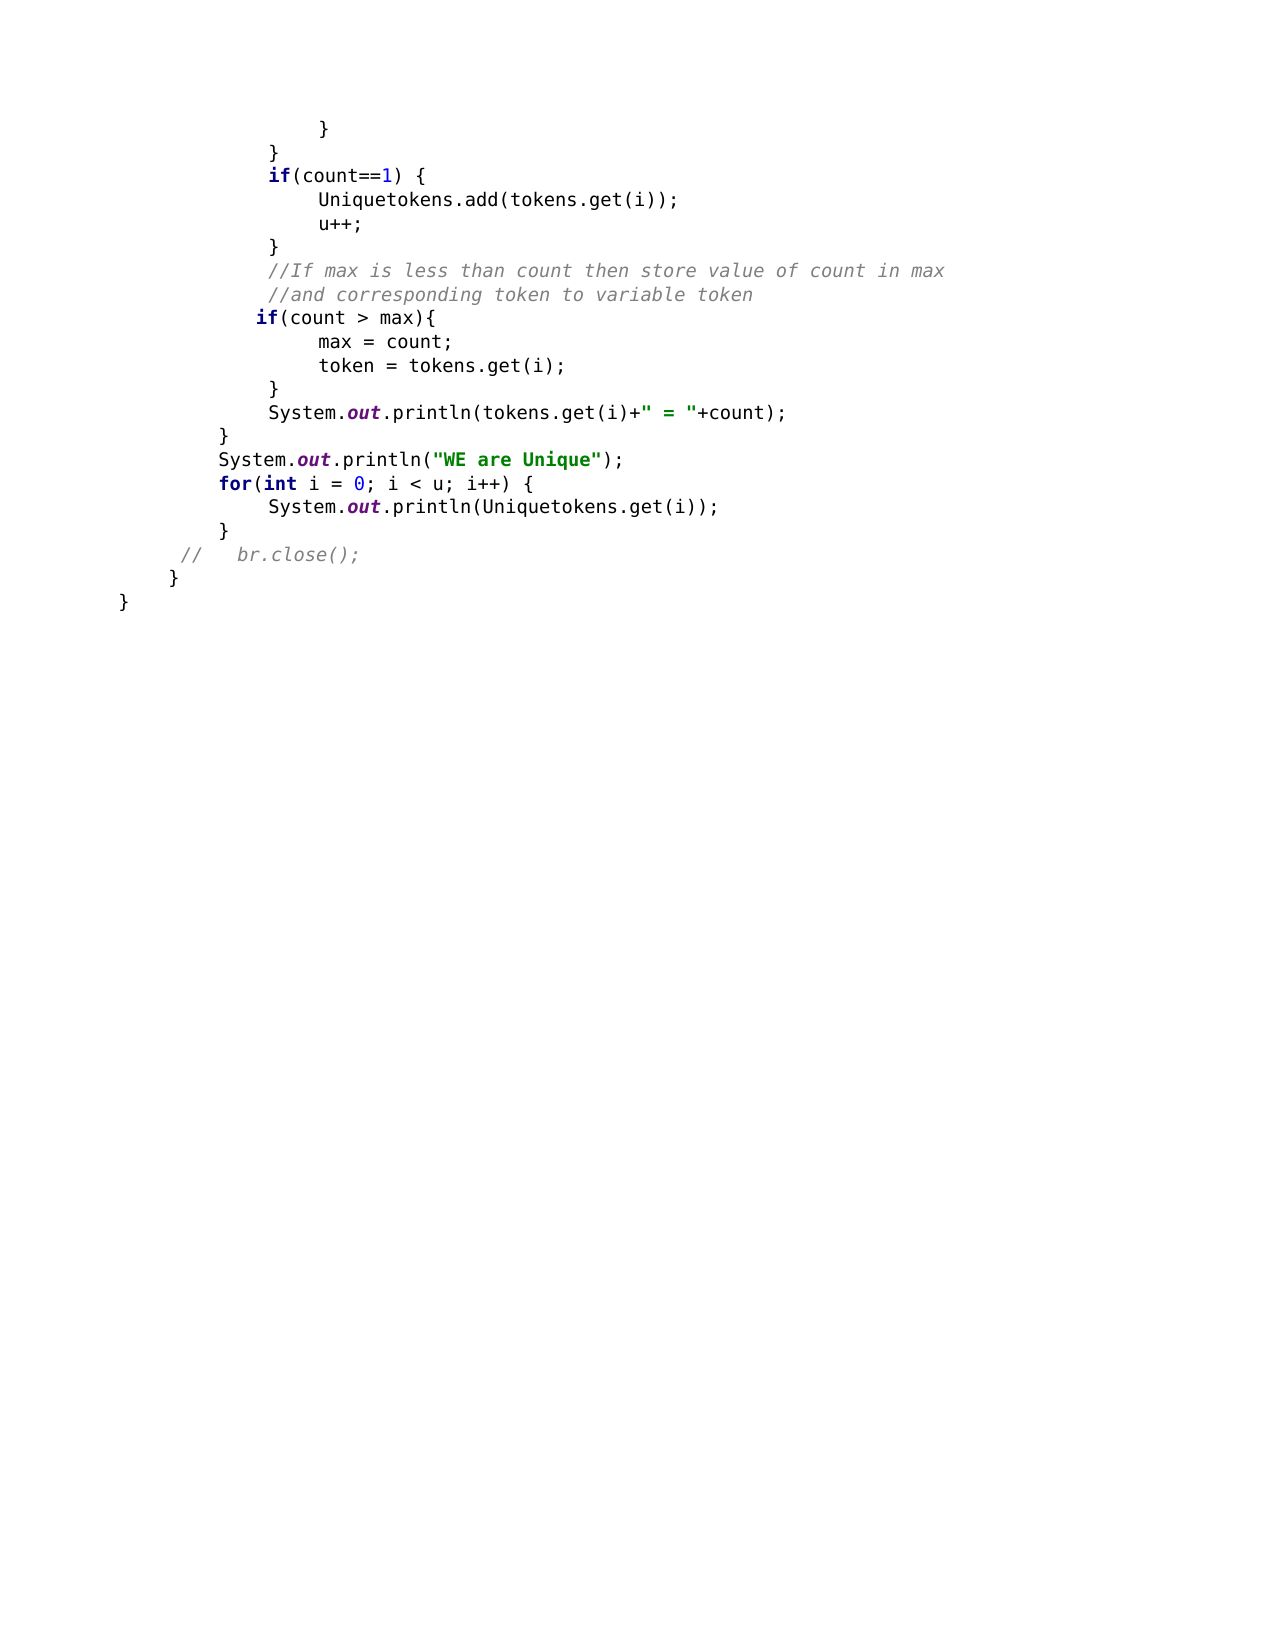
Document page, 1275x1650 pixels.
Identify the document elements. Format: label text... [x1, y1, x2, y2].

text max = count; [118, 331, 1157, 354]
text } [118, 591, 1157, 613]
text //and corresponding token to variable token [118, 284, 1157, 307]
text //If max is less than count then store value of count in max [118, 260, 1157, 284]
text if(count==1) { [118, 165, 1157, 189]
text } [118, 378, 1157, 402]
text token = tokens.get(i); [118, 354, 1157, 378]
text System.out.println("WE are Unique"); [118, 449, 1157, 473]
text } [118, 142, 1157, 165]
text } [118, 426, 1157, 449]
text } [118, 520, 1157, 544]
text for(int i = 0; i < u; i++) { [118, 473, 1157, 496]
text } [118, 236, 1157, 260]
text // br.close(); [118, 544, 1157, 567]
text } [118, 567, 1157, 591]
text System.out.println(Uniquetokens.get(i)); [118, 496, 1157, 520]
text u++; [118, 213, 1157, 236]
text System.out.println(tokens.get(i)+" = "+count); [118, 402, 1157, 426]
text Uniquetokens.add(tokens.get(i)); [118, 189, 1157, 213]
text } [118, 118, 1157, 142]
text if(count > max){ [118, 307, 1157, 331]
